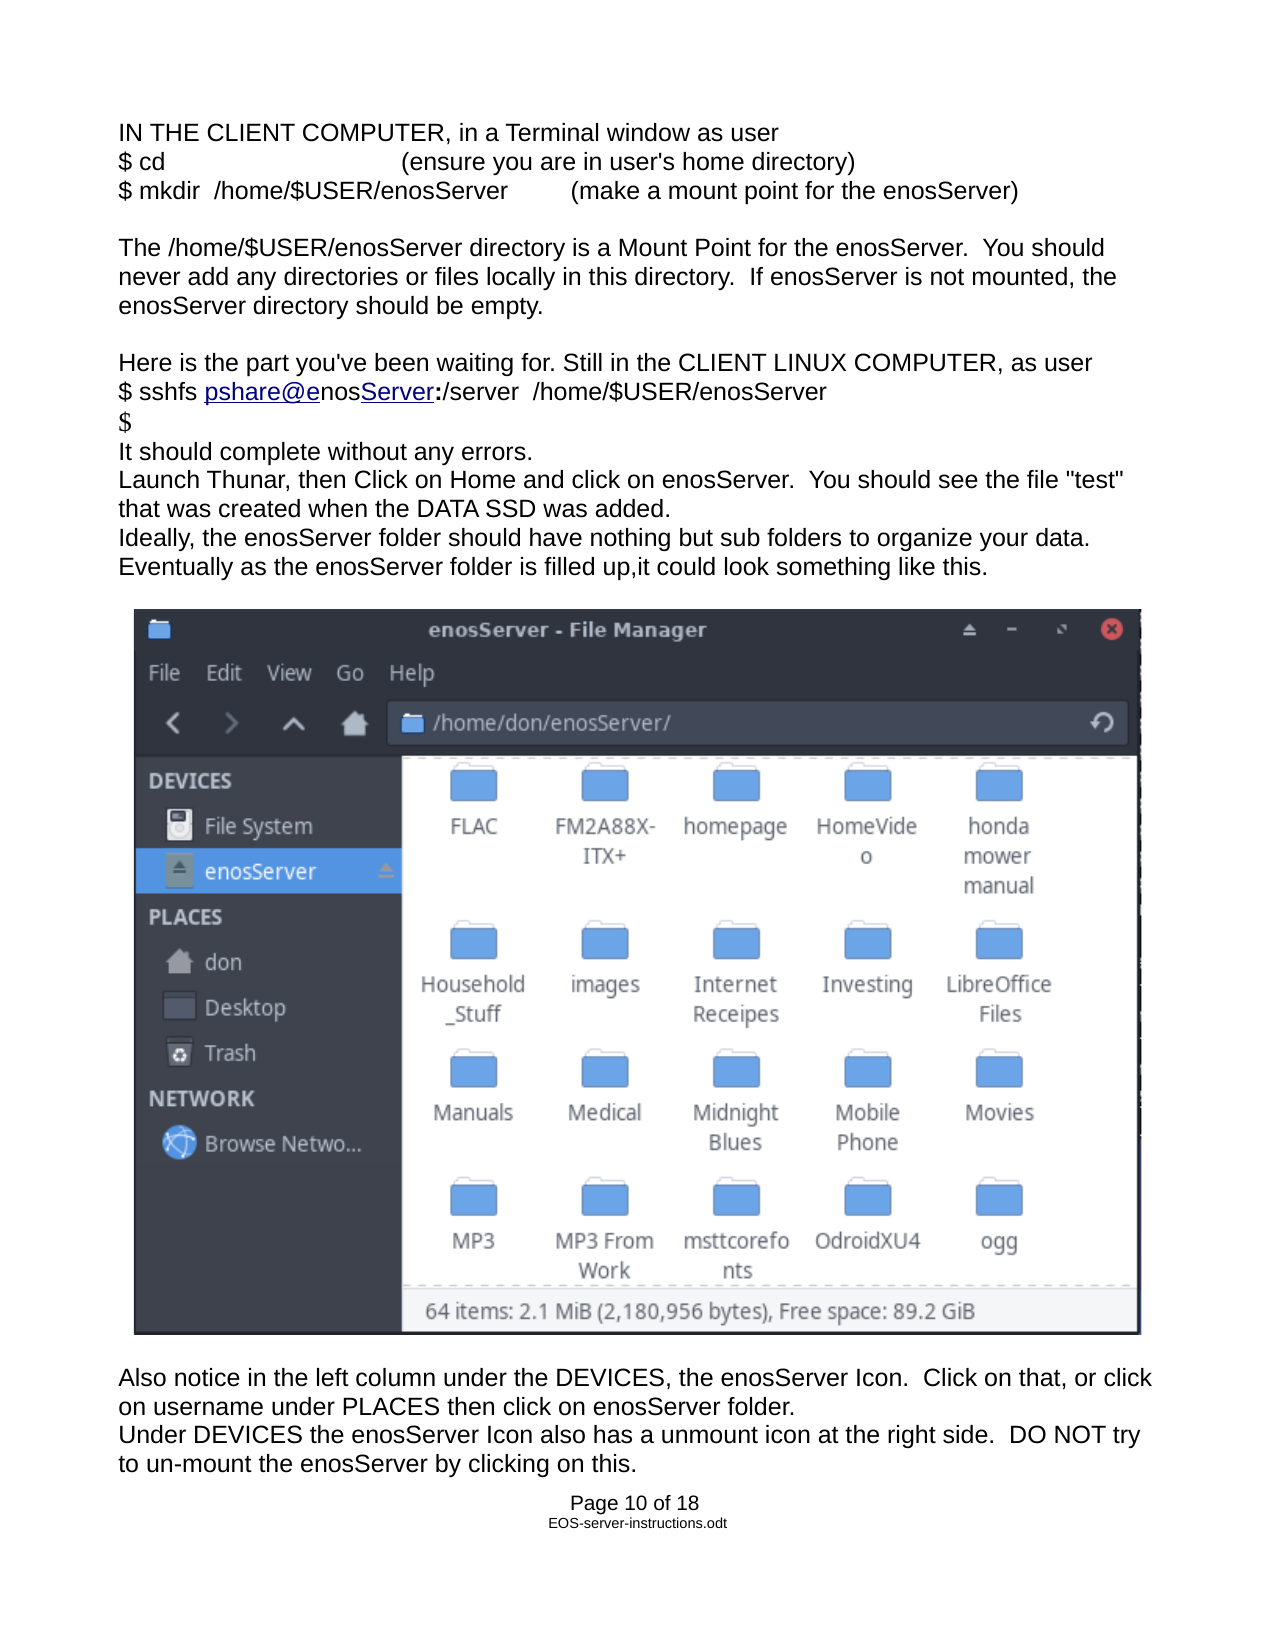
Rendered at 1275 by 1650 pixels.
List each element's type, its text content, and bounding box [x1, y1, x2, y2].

text It should complete without any errors. [118, 437, 1157, 466]
text The /home/$USER/enosServer directory is a Mount Point for the enosServer. You should never add any directories or files locally in this directory. If enosServer is not mounted, the enosServer directory should be empty. [118, 233, 1157, 319]
picture [133, 609, 1142, 1335]
text IN THE CLIENT COMPUTER, in a Terminal window as user [118, 118, 1157, 147]
text Also notice in the left column under the DEVICES, the enosServer Icon. Click on that, or click on username under PLACES then click on enosServer folder. [118, 1363, 1157, 1421]
text Here is the part you've been waiting for. Still in the CLIENT LINUX COMPUTER, as user [118, 348, 1157, 377]
text $ cd (ensure you are in user's home directory) [118, 147, 1157, 176]
text Under DEVICES the enosServer Icon also has a unmount icon at the right side. DO NOT try to un-mount the enosServer by clicking on this. [118, 1421, 1157, 1478]
text $ sshfs pshare@enosServer:/server /home/$USER/enosServer [118, 377, 1157, 406]
text Eventually as the enosServer folder is filled up,it could look something like this. [118, 552, 1157, 581]
text $ mkdir /home/$USER/enosServer (make a mount point for the enosServer) [118, 176, 1157, 204]
text Launch Thunar, then Click on Home and click on enosServer. You should see the file "test" that was created when the DATA SSD was added. [118, 466, 1157, 523]
text Ideally, the enosServer folder should have nothing but sub folders to organize your data. [118, 523, 1157, 552]
text $ [118, 406, 1157, 437]
